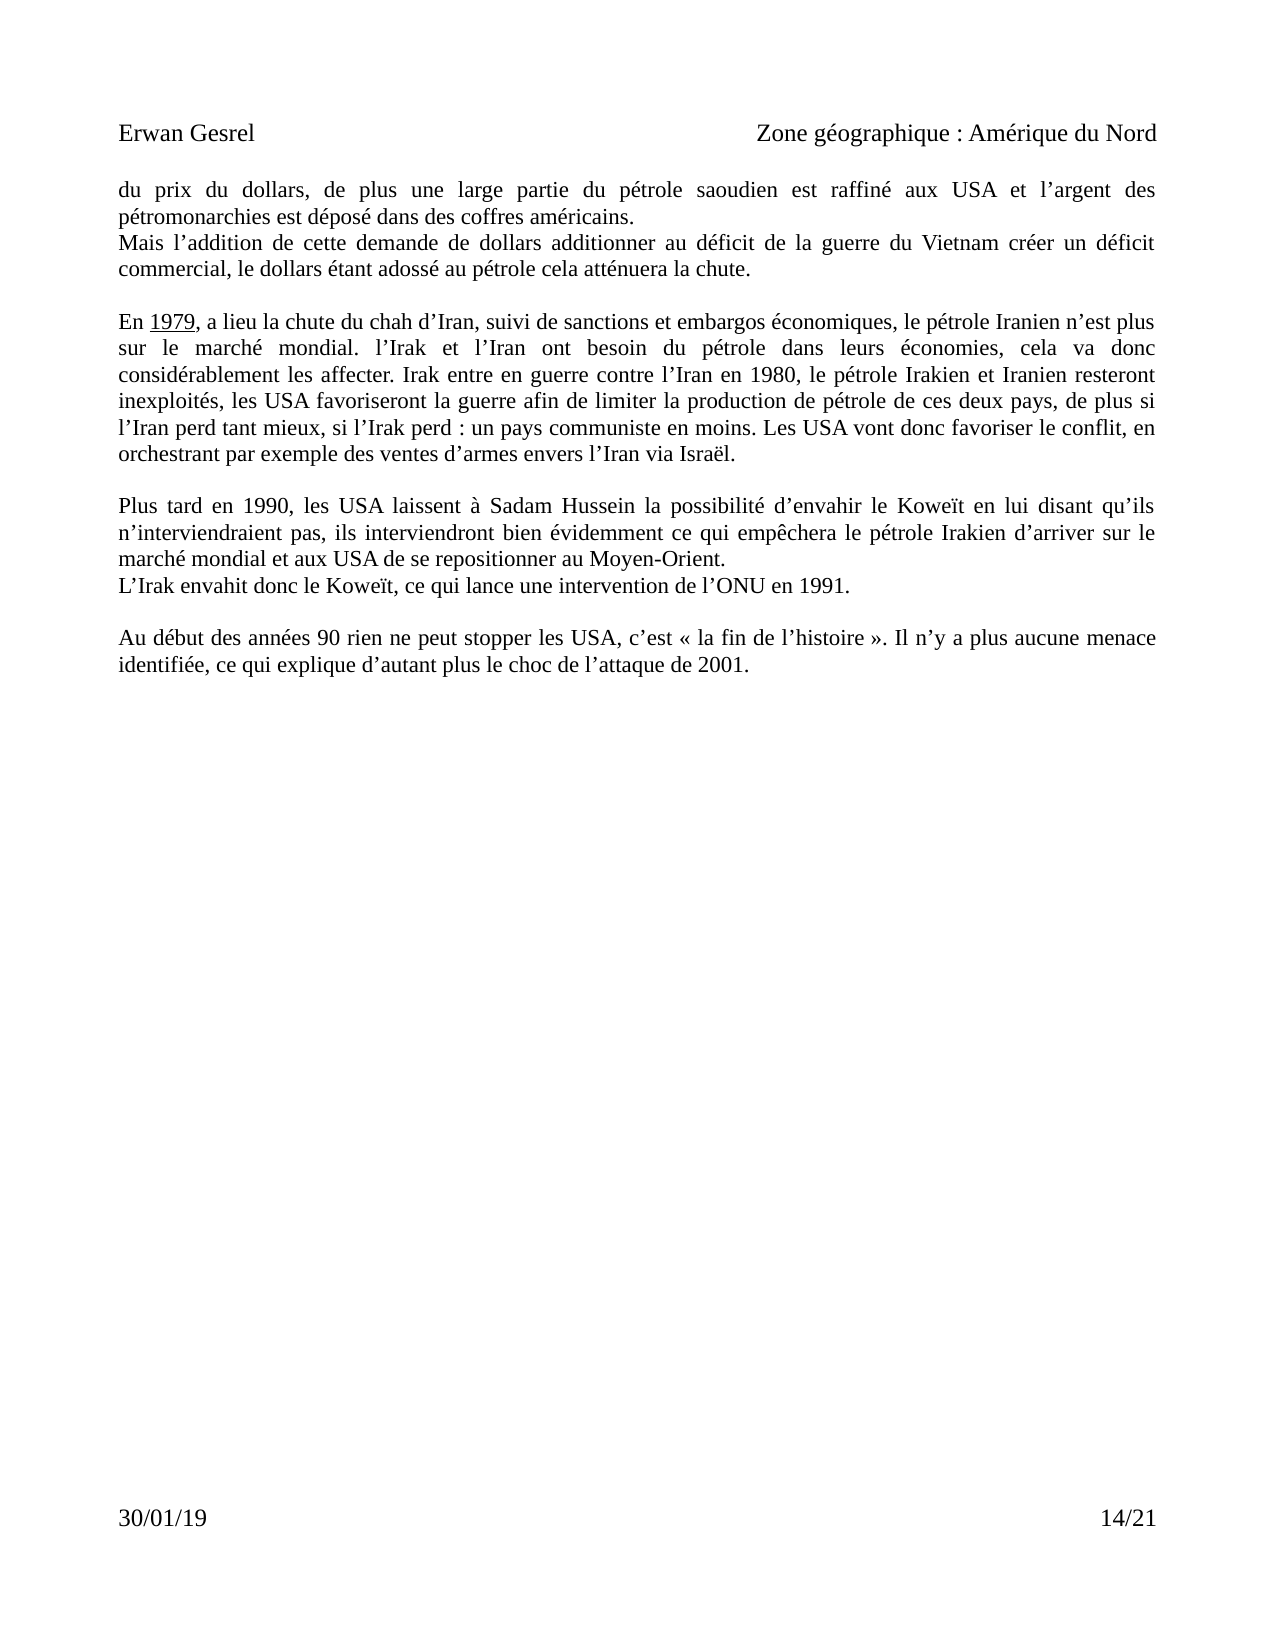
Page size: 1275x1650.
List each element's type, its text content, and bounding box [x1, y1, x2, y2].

text Plus tard en 1990, les USA laissent à Sadam Hussein la possibilité d’envahir le Koweït en lui disant qu’ils n’interviendraient pas, ils interviendront bien évidemment ce qui empêchera le pétrole Irakien d’arriver sur le marché mondial et aux USA de se repositionner au Moyen-Orient. [118, 493, 1157, 572]
text du prix du dollars, de plus une large partie du pétrole saoudien est raffiné aux USA et l’argent des pétromonarchies est déposé dans des coffres américains. [118, 176, 1157, 229]
text En 1979, a lieu la chute du chah d’Iran, suivi de sanctions et embargos économiques, le pétrole Iranien n’est plus sur le marché mondial. l’Irak et l’Iran ont besoin du pétrole dans leurs économies, cela va donc considérablement les affecter. Irak entre en guerre contre l’Iran en 1980, le pétrole Irakien et Iranien resteront inexploités, les USA favoriseront la guerre afin de limiter la production de pétrole de ces deux pays, de plus si l’Iran perd tant mieux, si l’Irak perd : un pays communiste en moins. Les USA vont donc favoriser le conflit, en orchestrant par exemple des ventes d’armes envers l’Iran via Israël. [118, 308, 1157, 466]
text L’Irak envahit donc le Koweït, ce qui lance une intervention de l’ONU en 1991. [118, 572, 1157, 598]
text Mais l’addition de cette demande de dollars additionner au déficit de la guerre du Vietnam créer un déficit commercial, le dollars étant adossé au pétrole cela atténuera la chute. [118, 229, 1157, 282]
text Au début des années 90 rien ne peut stopper les USA, c’est « la fin de l’histoire ». Il n’y a plus aucune menace identifiée, ce qui explique d’autant plus le choc de l’attaque de 2001. [118, 624, 1157, 677]
